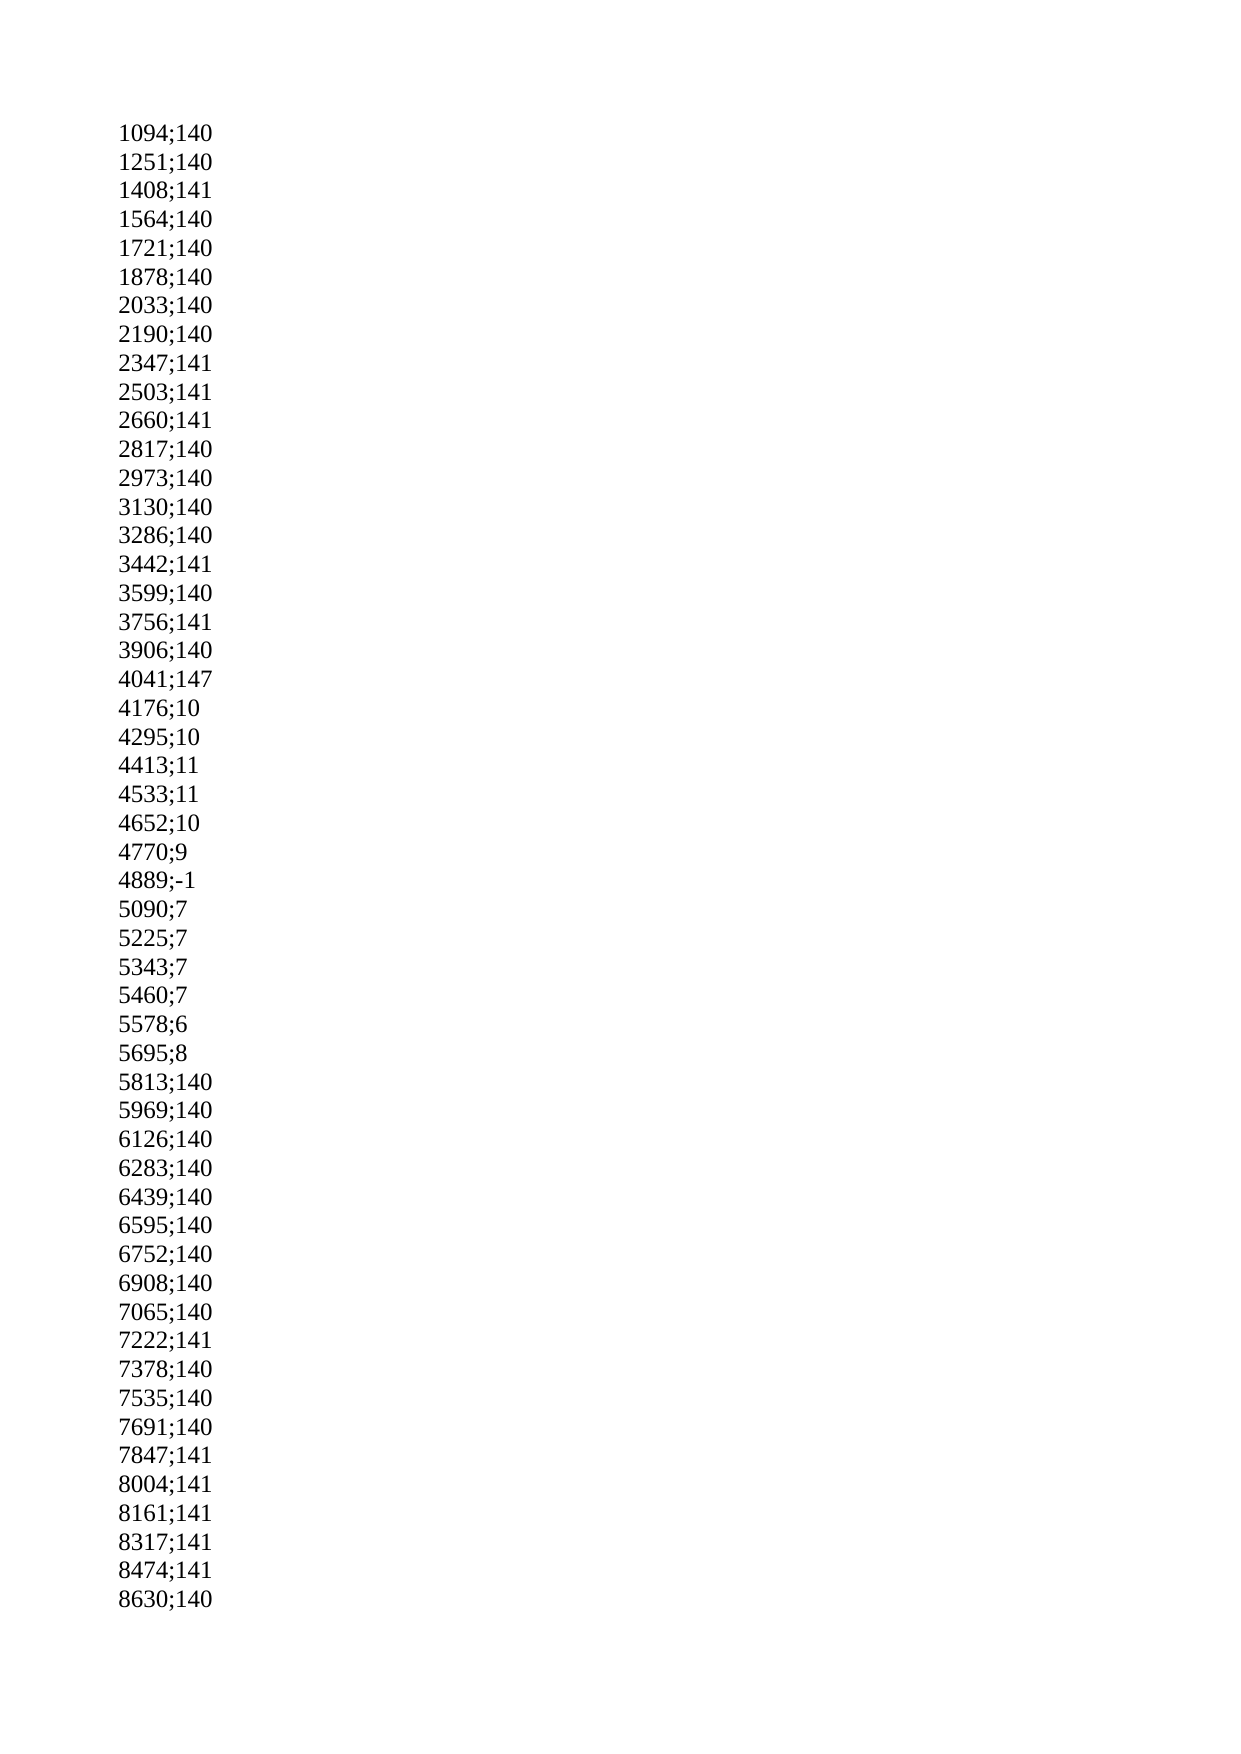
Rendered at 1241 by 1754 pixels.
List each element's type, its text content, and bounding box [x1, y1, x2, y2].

text 7222;141 [118, 1326, 1122, 1354]
text 3286;140 [118, 521, 1122, 549]
text 8317;141 [118, 1527, 1122, 1556]
text 1721;140 [118, 233, 1122, 262]
text 4533;11 [118, 779, 1122, 808]
text 3442;141 [118, 549, 1122, 578]
text 7065;140 [118, 1297, 1122, 1326]
text 2817;140 [118, 434, 1122, 463]
text 4413;11 [118, 751, 1122, 779]
text 2660;141 [118, 406, 1122, 434]
text 5695;8 [118, 1038, 1122, 1067]
text 7691;140 [118, 1412, 1122, 1441]
text 1878;140 [118, 262, 1122, 291]
text 7535;140 [118, 1383, 1122, 1412]
text 3756;141 [118, 607, 1122, 636]
text 8161;141 [118, 1498, 1122, 1527]
text 6283;140 [118, 1153, 1122, 1182]
text 2973;140 [118, 463, 1122, 492]
text 2190;140 [118, 319, 1122, 348]
text 4652;10 [118, 808, 1122, 837]
text 5460;7 [118, 981, 1122, 1009]
text 2347;141 [118, 348, 1122, 377]
text 6439;140 [118, 1182, 1122, 1211]
text 3599;140 [118, 578, 1122, 607]
text 1251;140 [118, 147, 1122, 176]
text 4176;10 [118, 693, 1122, 722]
text 5343;7 [118, 952, 1122, 981]
text 5969;140 [118, 1096, 1122, 1124]
text 8004;141 [118, 1469, 1122, 1498]
text 6752;140 [118, 1239, 1122, 1268]
text 2033;140 [118, 291, 1122, 319]
text 1408;141 [118, 176, 1122, 204]
text 5225;7 [118, 923, 1122, 952]
text 8474;141 [118, 1556, 1122, 1584]
text 8630;140 [118, 1584, 1122, 1613]
text 4889;-1 [118, 866, 1122, 894]
text 5813;140 [118, 1067, 1122, 1096]
text 3906;140 [118, 636, 1122, 664]
text 1564;140 [118, 204, 1122, 233]
text 7378;140 [118, 1354, 1122, 1383]
text 6126;140 [118, 1124, 1122, 1153]
text 5578;6 [118, 1009, 1122, 1038]
text 5090;7 [118, 894, 1122, 923]
text 7847;141 [118, 1441, 1122, 1469]
text 4770;9 [118, 837, 1122, 866]
text 6595;140 [118, 1211, 1122, 1239]
text 4041;147 [118, 664, 1122, 693]
text 2503;141 [118, 377, 1122, 406]
text 3130;140 [118, 492, 1122, 521]
text 1094;140 [118, 118, 1122, 147]
text 4295;10 [118, 722, 1122, 751]
text 6908;140 [118, 1268, 1122, 1297]
